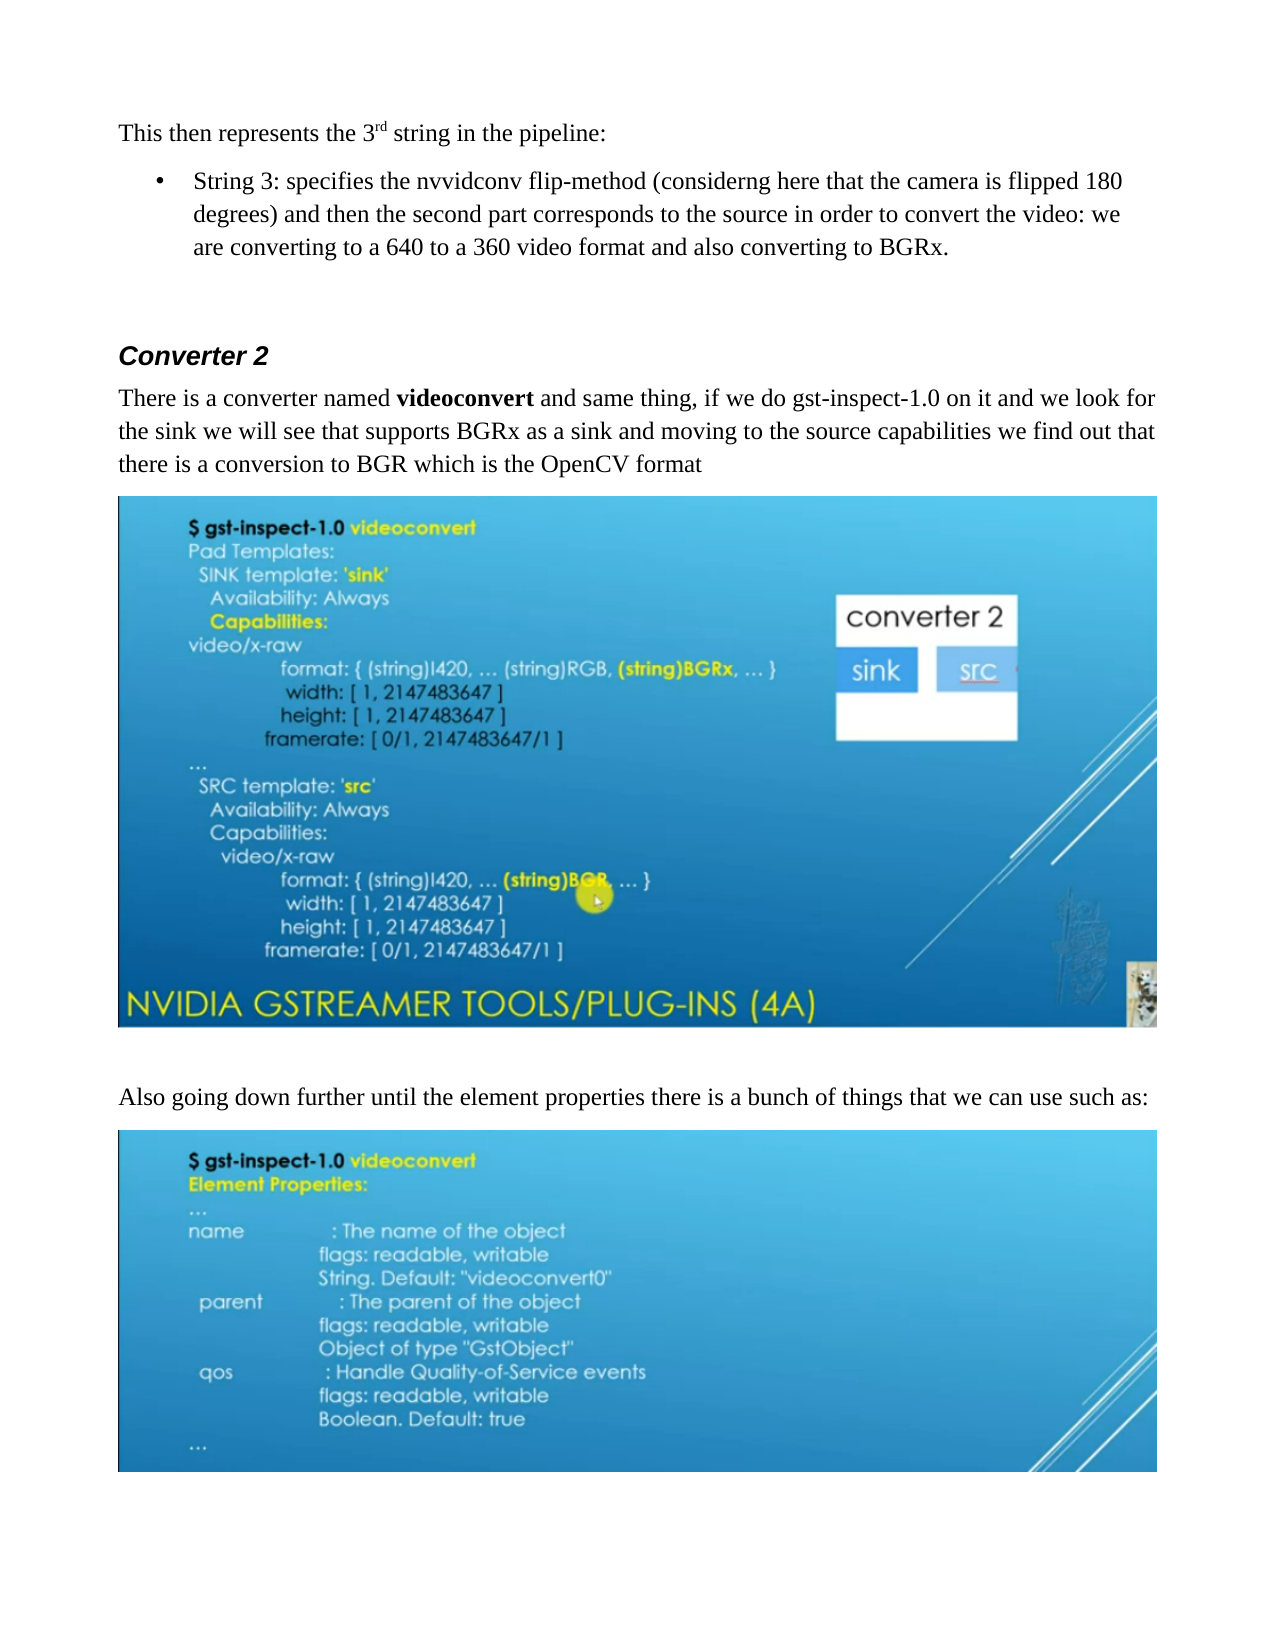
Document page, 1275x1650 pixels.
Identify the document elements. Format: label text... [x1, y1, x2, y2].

subtitle Converter 2 [118, 339, 1157, 371]
text Also going down further until the element properties there is a bunch of things that we can use such as: [118, 1082, 1157, 1111]
text There is a converter named videoconvert and same thing, if we do gst-inspect-1.0 on it and we look for the sink we will see that supports BGRx as a sink and moving to the source capabilities we find out that there is a conversion to BGR which is the OpenCV format [118, 383, 1157, 478]
list String 3: specifies the nvvidconv flip-method (considerng here that the camera is flipped 180 degrees) and then the second part corresponds to the source in order to convert the video: we are converting to a 640 to a 360 video format and also converting to BGRx. [156, 166, 1157, 261]
text This then represents the 3rd string in the pipeline: [118, 118, 1157, 147]
picture [118, 496, 1157, 1031]
picture [118, 1130, 1157, 1472]
